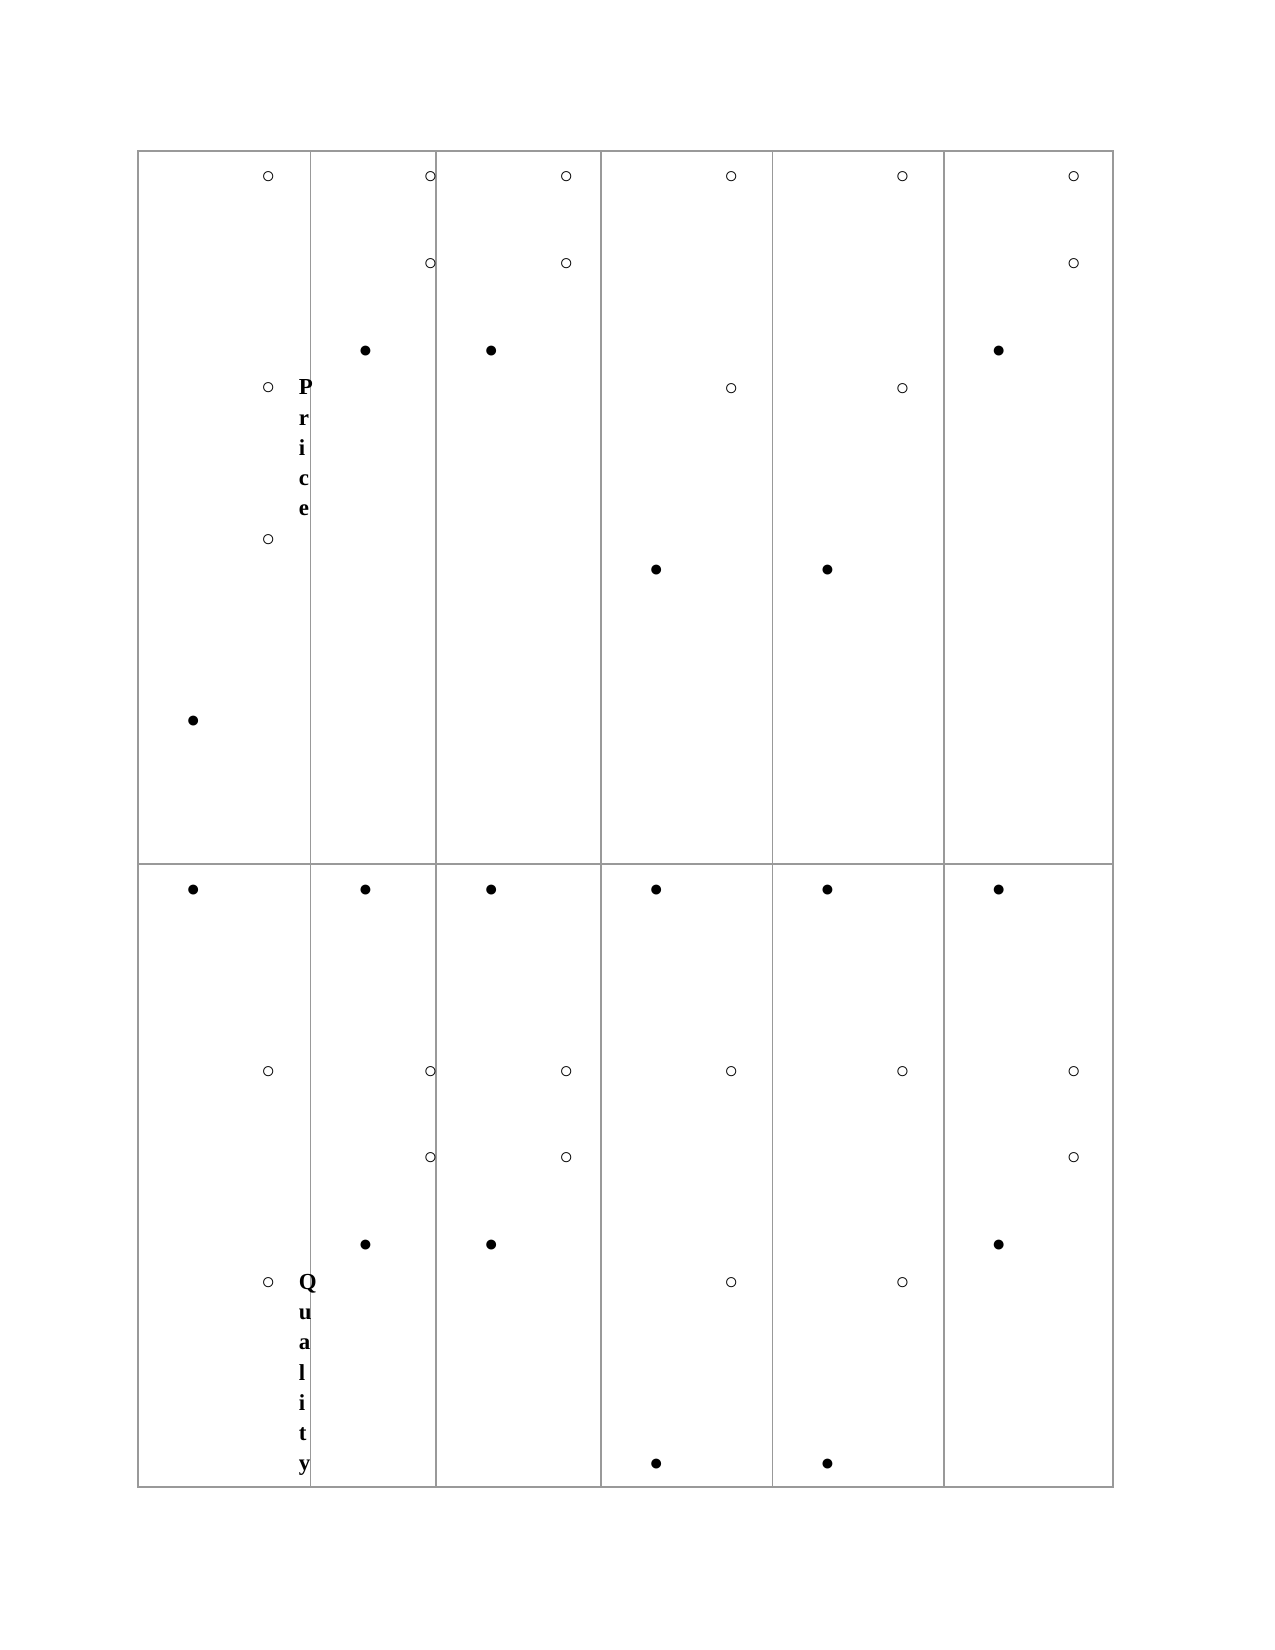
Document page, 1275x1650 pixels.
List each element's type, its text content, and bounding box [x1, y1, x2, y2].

table_cell [437, 865, 600, 1486]
table_cell [437, 152, 600, 863]
table_cell [602, 865, 772, 1486]
table_cell [602, 152, 772, 863]
table_cell [945, 865, 1112, 1486]
table_cell [773, 865, 943, 1486]
table_cell Price [139, 152, 310, 863]
table_cell Quality [139, 865, 310, 1486]
table_cell [945, 152, 1112, 863]
table_cell [311, 865, 435, 1486]
table_cell [773, 152, 943, 863]
table_cell [311, 152, 435, 863]
